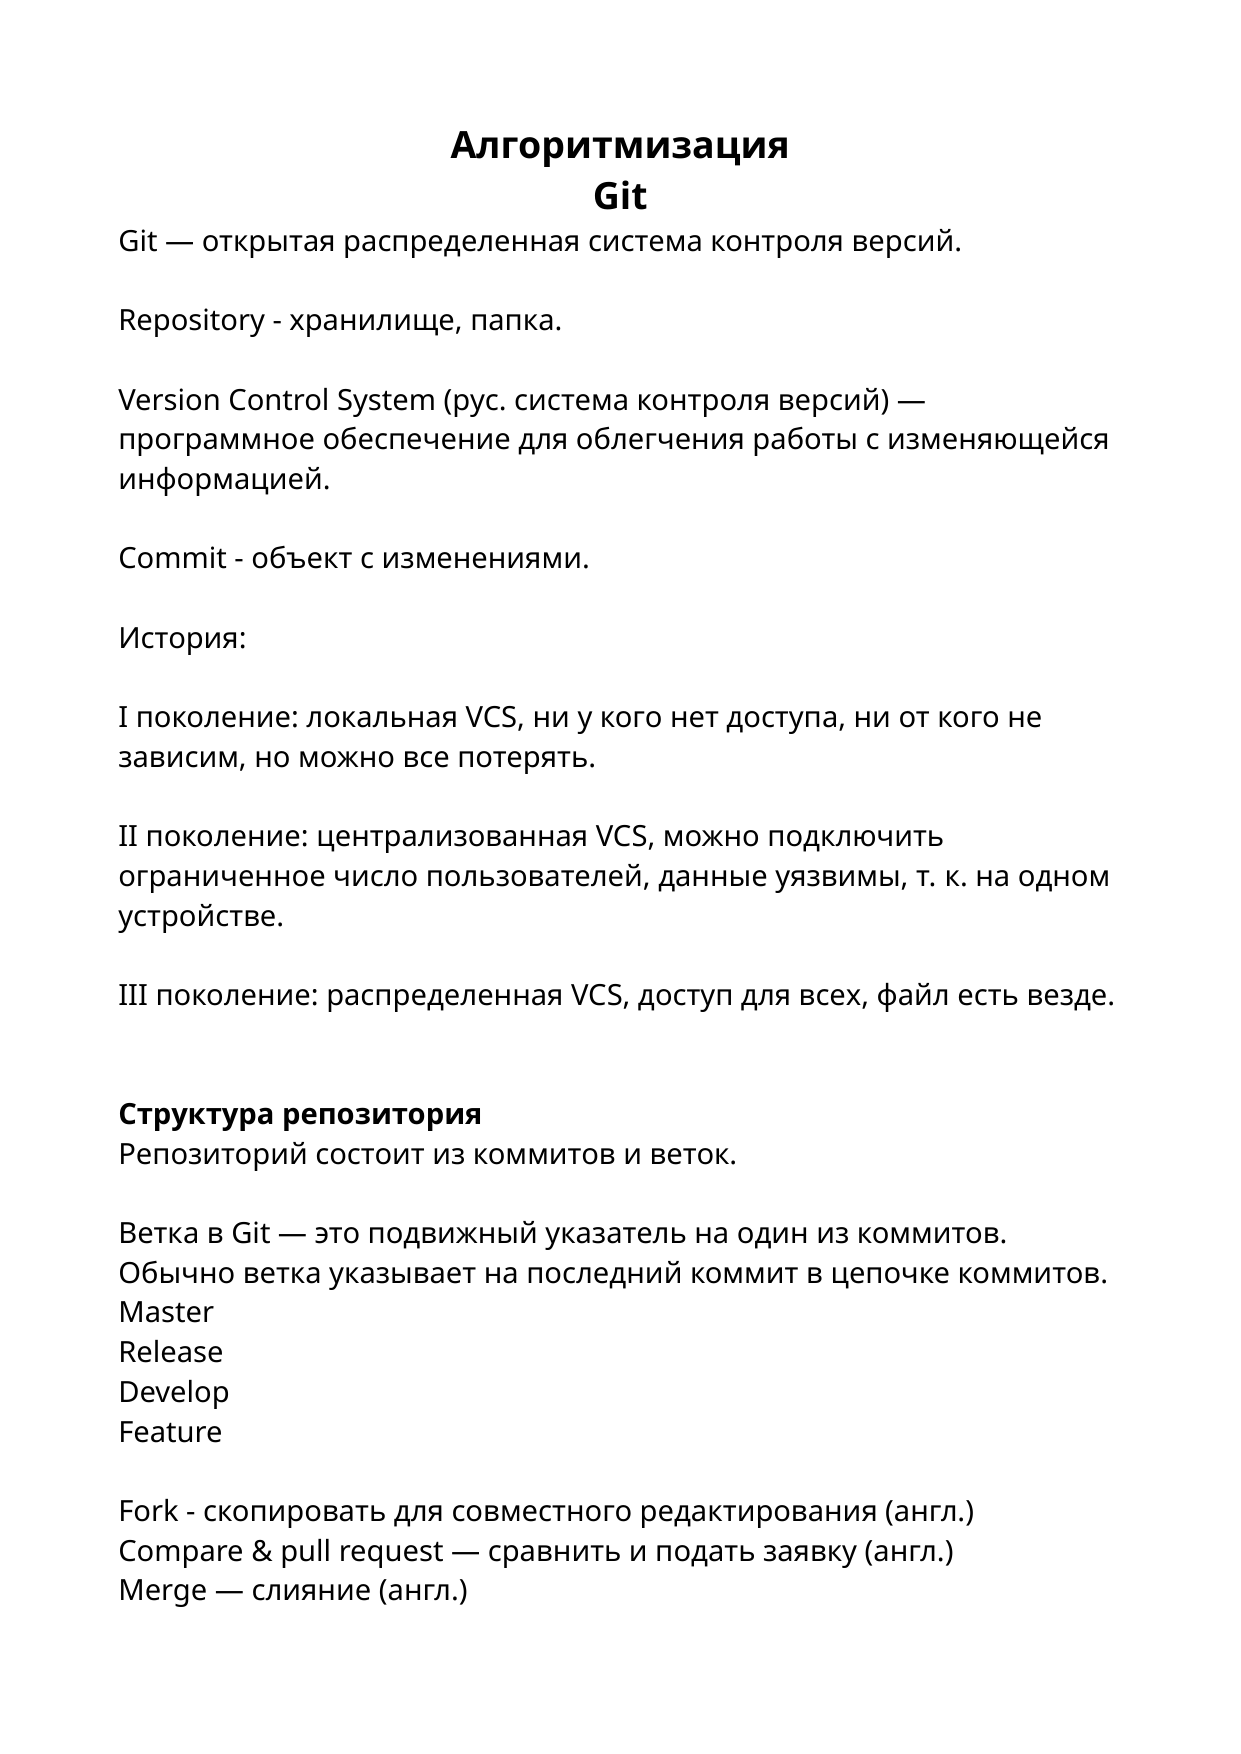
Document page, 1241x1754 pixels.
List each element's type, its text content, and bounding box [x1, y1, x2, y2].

text Fork - скопировать для совместного редактирования (англ.) [118, 1490, 1122, 1530]
text Ветка в Git — это подвижный указатель на один из коммитов. Обычно ветка указывает на последний коммит в цепочке коммитов. [118, 1212, 1122, 1292]
text Repository - хранилище, папка. [118, 299, 1122, 339]
text История: [118, 617, 1122, 657]
text Merge — слияние (англ.) [118, 1569, 1122, 1609]
text Master [118, 1292, 1122, 1331]
text Version Control System (рус. система контроля версий) — программное обеспечение для облегчения работы с изменяющейся информацией. [118, 379, 1122, 498]
text Commit - объект с изменениями. [118, 538, 1122, 577]
text Compare & pull request — сравнить и подать заявку (англ.) [118, 1530, 1122, 1569]
text Git [118, 169, 1122, 220]
text II поколение: централизованная VCS, можно подключить ограниченное число пользователей, данные уязвимы, т. к. на одном устройстве. [118, 816, 1122, 934]
text Репозиторий состоит из коммитов и веток. [118, 1133, 1122, 1173]
text Feature [118, 1411, 1122, 1451]
text Алгоритмизация [118, 118, 1122, 169]
text Git — открытая распределенная система контроля версий. [118, 220, 1122, 260]
text Структура репозитория [118, 1093, 1122, 1133]
text Develop [118, 1371, 1122, 1411]
text I поколение: локальная VCS, ни у кого нет доступа, ни от кого не зависим, но можно все потерять. [118, 696, 1122, 776]
text III поколение: распределенная VCS, доступ для всех, файл есть везде. [118, 974, 1122, 1014]
text Release [118, 1331, 1122, 1371]
